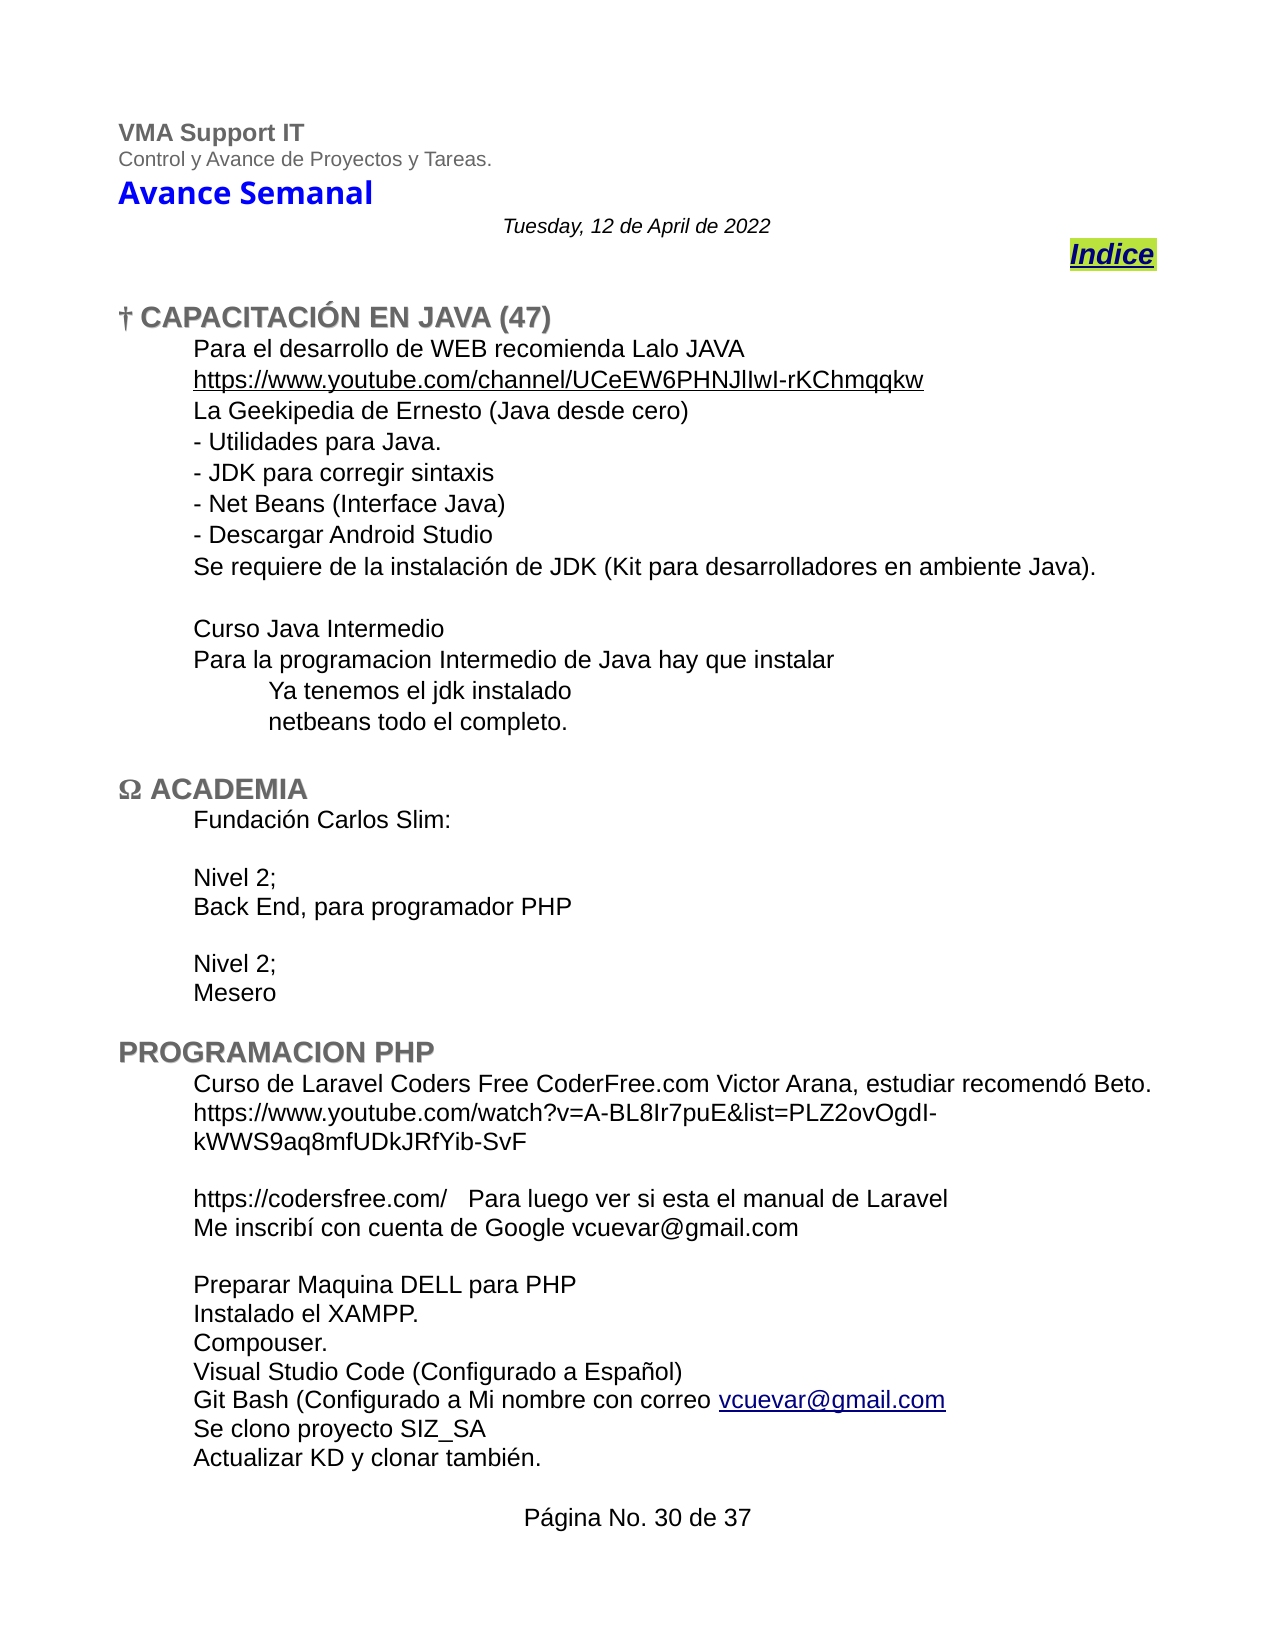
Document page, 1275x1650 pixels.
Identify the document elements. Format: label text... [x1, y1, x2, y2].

text https://codersfree.com/ Para luego ver si esta el manual de Laravel [193, 1184, 1157, 1213]
subtitle † CAPACITACIÓN EN JAVA (47) [118, 300, 1157, 334]
list La Geekipedia de Ernesto (Java desde cero) [193, 396, 1157, 425]
list Para la programacion Intermedio de Java hay que instalar [118, 645, 1157, 673]
text Fundación Carlos Slim: [193, 805, 1157, 834]
list - Utilidades para Java. [193, 427, 1157, 456]
text Se clono proyecto SIZ_SA [193, 1414, 1157, 1443]
list netbeans todo el completo. [118, 707, 1157, 736]
text Instalado el XAMPP. [193, 1299, 1157, 1328]
text Actualizar KD y clonar también. [193, 1443, 1157, 1472]
text https://www.youtube.com/watch?v=A-BL8Ir7puE&list=PLZ2ovOgdI-kWWS9aq8mfUDkJRfYib-SvF [193, 1098, 1157, 1155]
list - JDK para corregir sintaxis [193, 458, 1157, 487]
text Nivel 2; [193, 863, 1157, 892]
text Me inscribí con cuenta de Google vcuevar@gmail.com [193, 1213, 1157, 1242]
text Back End, para programador PHP [193, 892, 1157, 920]
list - Net Beans (Interface Java) [193, 489, 1157, 518]
list https://www.youtube.com/channel/UCeEW6PHNJlIwI-rKChmqqkw [193, 365, 1157, 394]
list Se requiere de la instalación de JDK (Kit para desarrolladores en ambiente Java). [193, 552, 1157, 580]
text Mesero [193, 978, 1157, 1007]
list Ya tenemos el jdk instalado [118, 676, 1157, 704]
text Compouser. [193, 1328, 1157, 1357]
text Curso de Laravel Coders Free CoderFree.com Victor Arana, estudiar recomendó Beto. [193, 1069, 1157, 1098]
text Nivel 2; [193, 949, 1157, 978]
text Git Bash (Configurado a Mi nombre con correo vcuevar@gmail.com [193, 1385, 1157, 1414]
list Curso Java Intermedio [118, 614, 1157, 642]
subtitle Ω ACADEMIA [118, 772, 1157, 805]
text Visual Studio Code (Configurado a Español) [193, 1357, 1157, 1385]
subtitle PROGRAMACION PHP [118, 1035, 1157, 1069]
list - Descargar Android Studio [193, 521, 1157, 549]
text Preparar Maquina DELL para PHP [193, 1270, 1157, 1299]
list Para el desarrollo de WEB recomienda Lalo JAVA [193, 334, 1157, 363]
